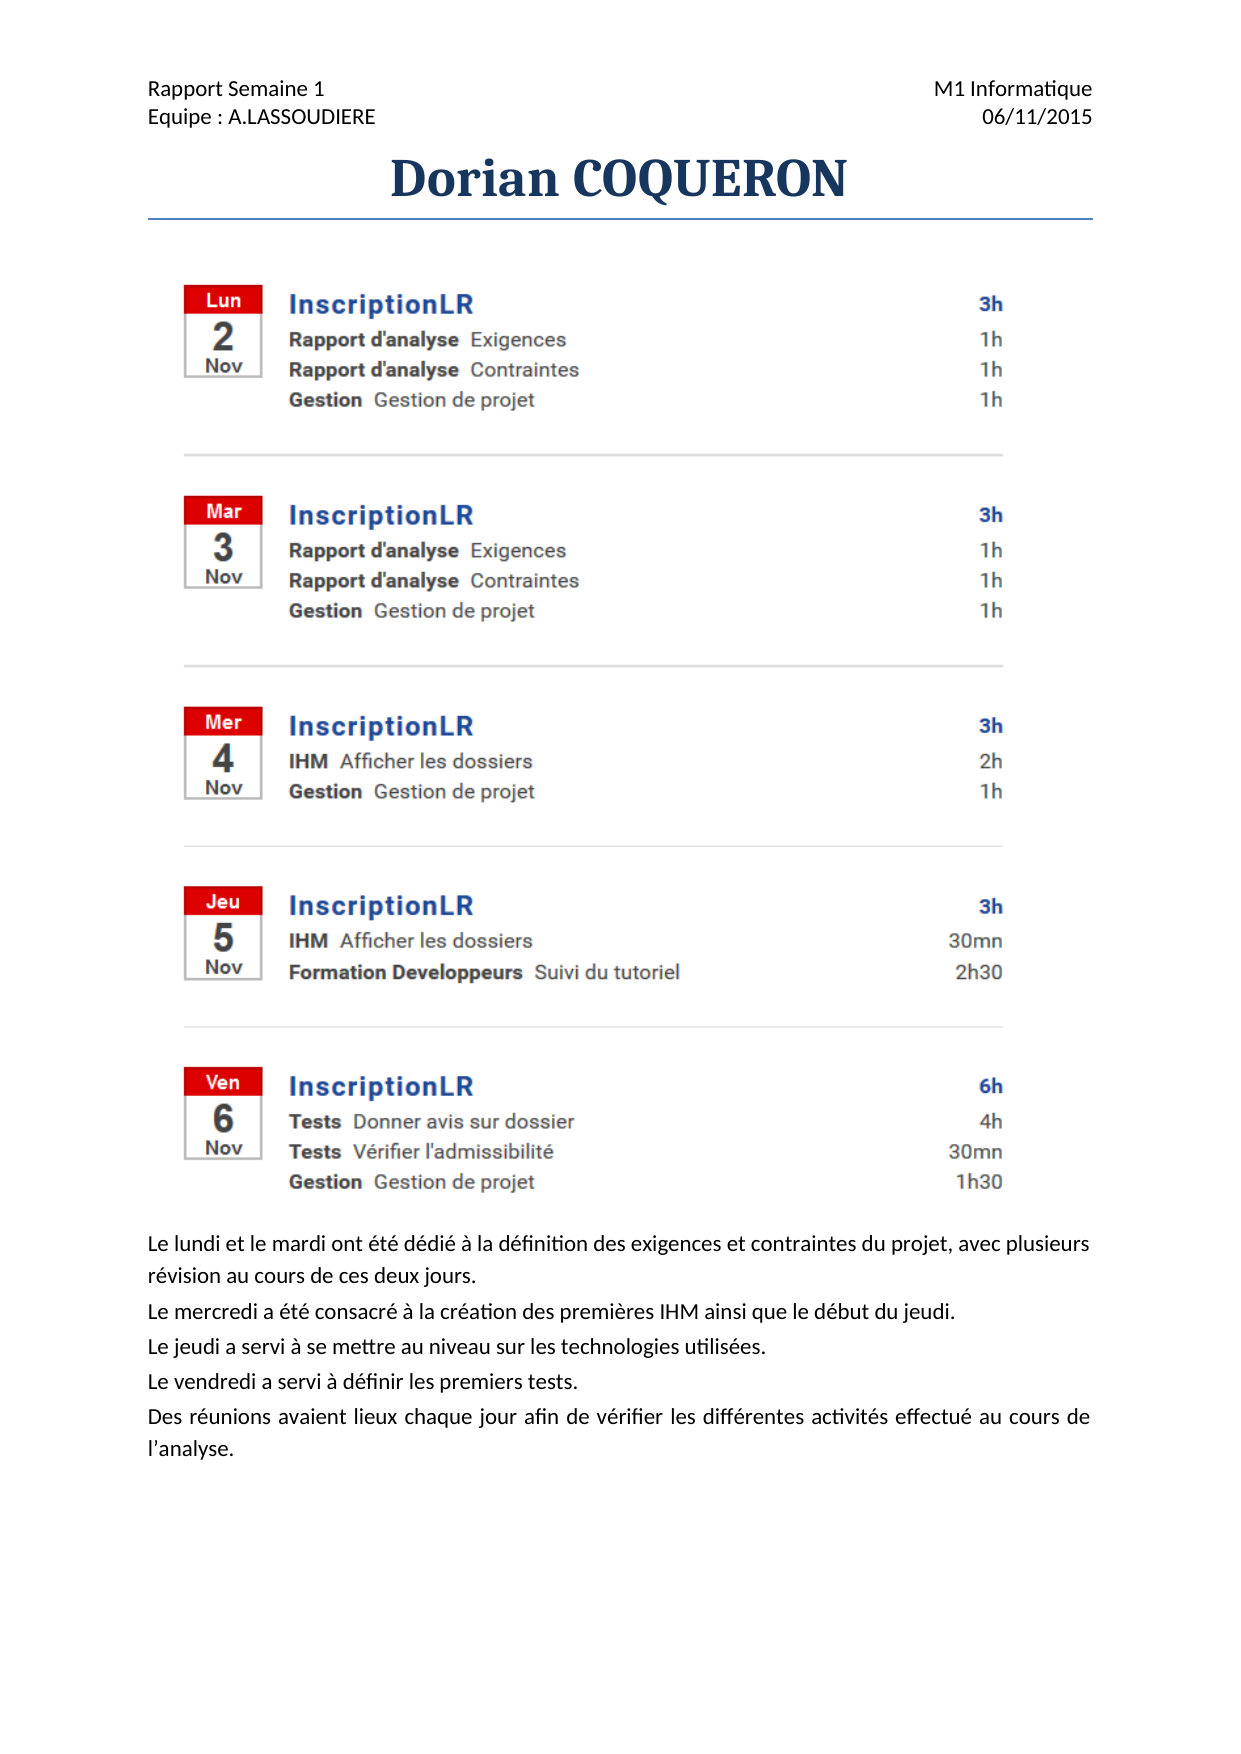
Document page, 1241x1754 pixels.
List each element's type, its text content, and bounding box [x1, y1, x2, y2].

text Le jeudi a servi à se mettre au niveau sur les technologies utilisées. [148, 1332, 1093, 1360]
picture [150, 251, 1091, 1223]
title Dorian COQUERON [148, 148, 1093, 218]
text Le vendredi a servi à définir les premiers tests. [148, 1367, 1093, 1395]
text Le lundi et le mardi ont été dédié à la définition des exigences et contraintes du projet, avec plusieurs révision au cours de ces deux jours. [148, 1229, 1093, 1290]
text Le mercredi a été consacré à la création des premières IHM ainsi que le début du jeudi. [148, 1297, 1093, 1325]
text Des réunions avaient lieux chaque jour afin de vérifier les différentes activités effectué au cours de l’analyse. [148, 1402, 1093, 1462]
